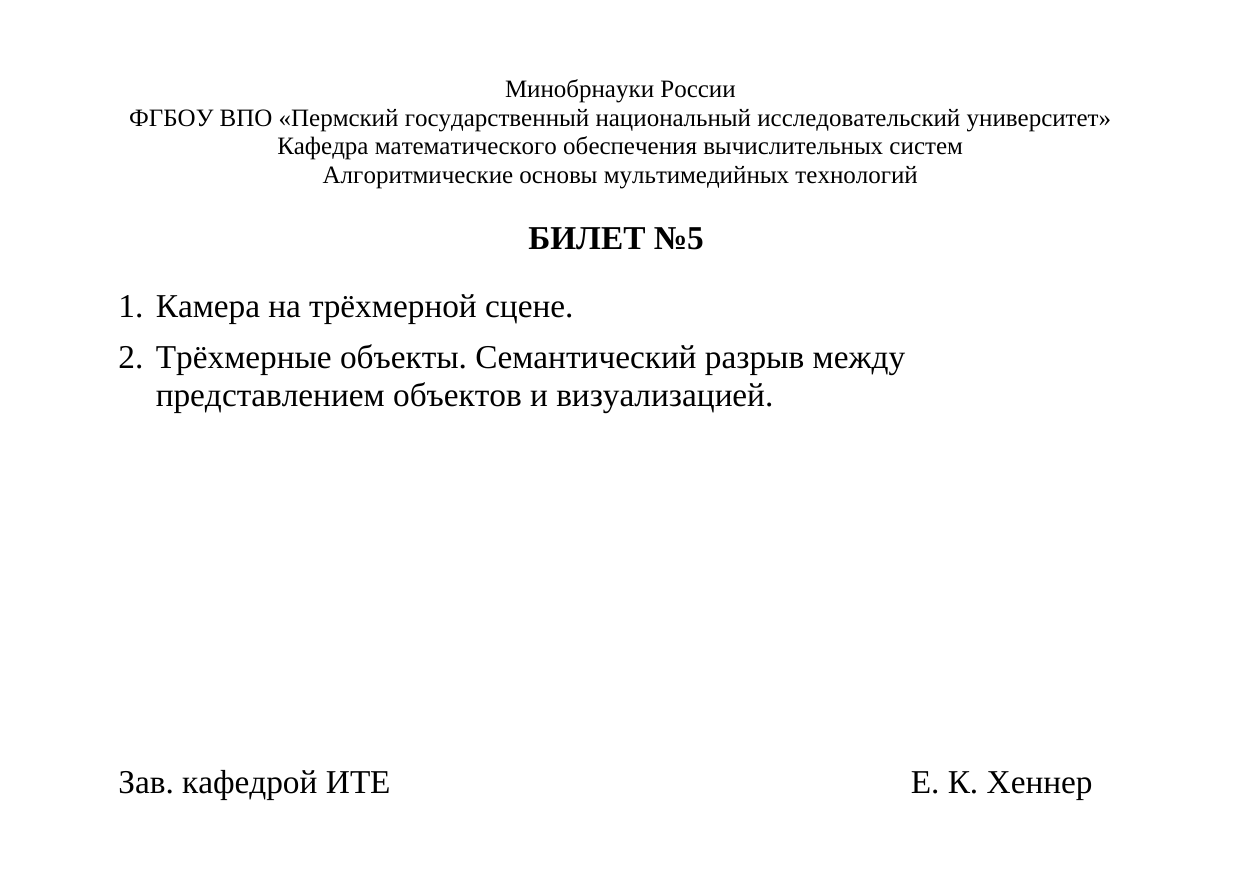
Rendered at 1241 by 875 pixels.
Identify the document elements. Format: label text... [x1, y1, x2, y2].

list Камера на трёхмерной сцене. [118, 286, 1122, 324]
list Трёхмерные объекты. Семантический разрыв между представлением объектов и визуализацией. [118, 337, 1122, 414]
